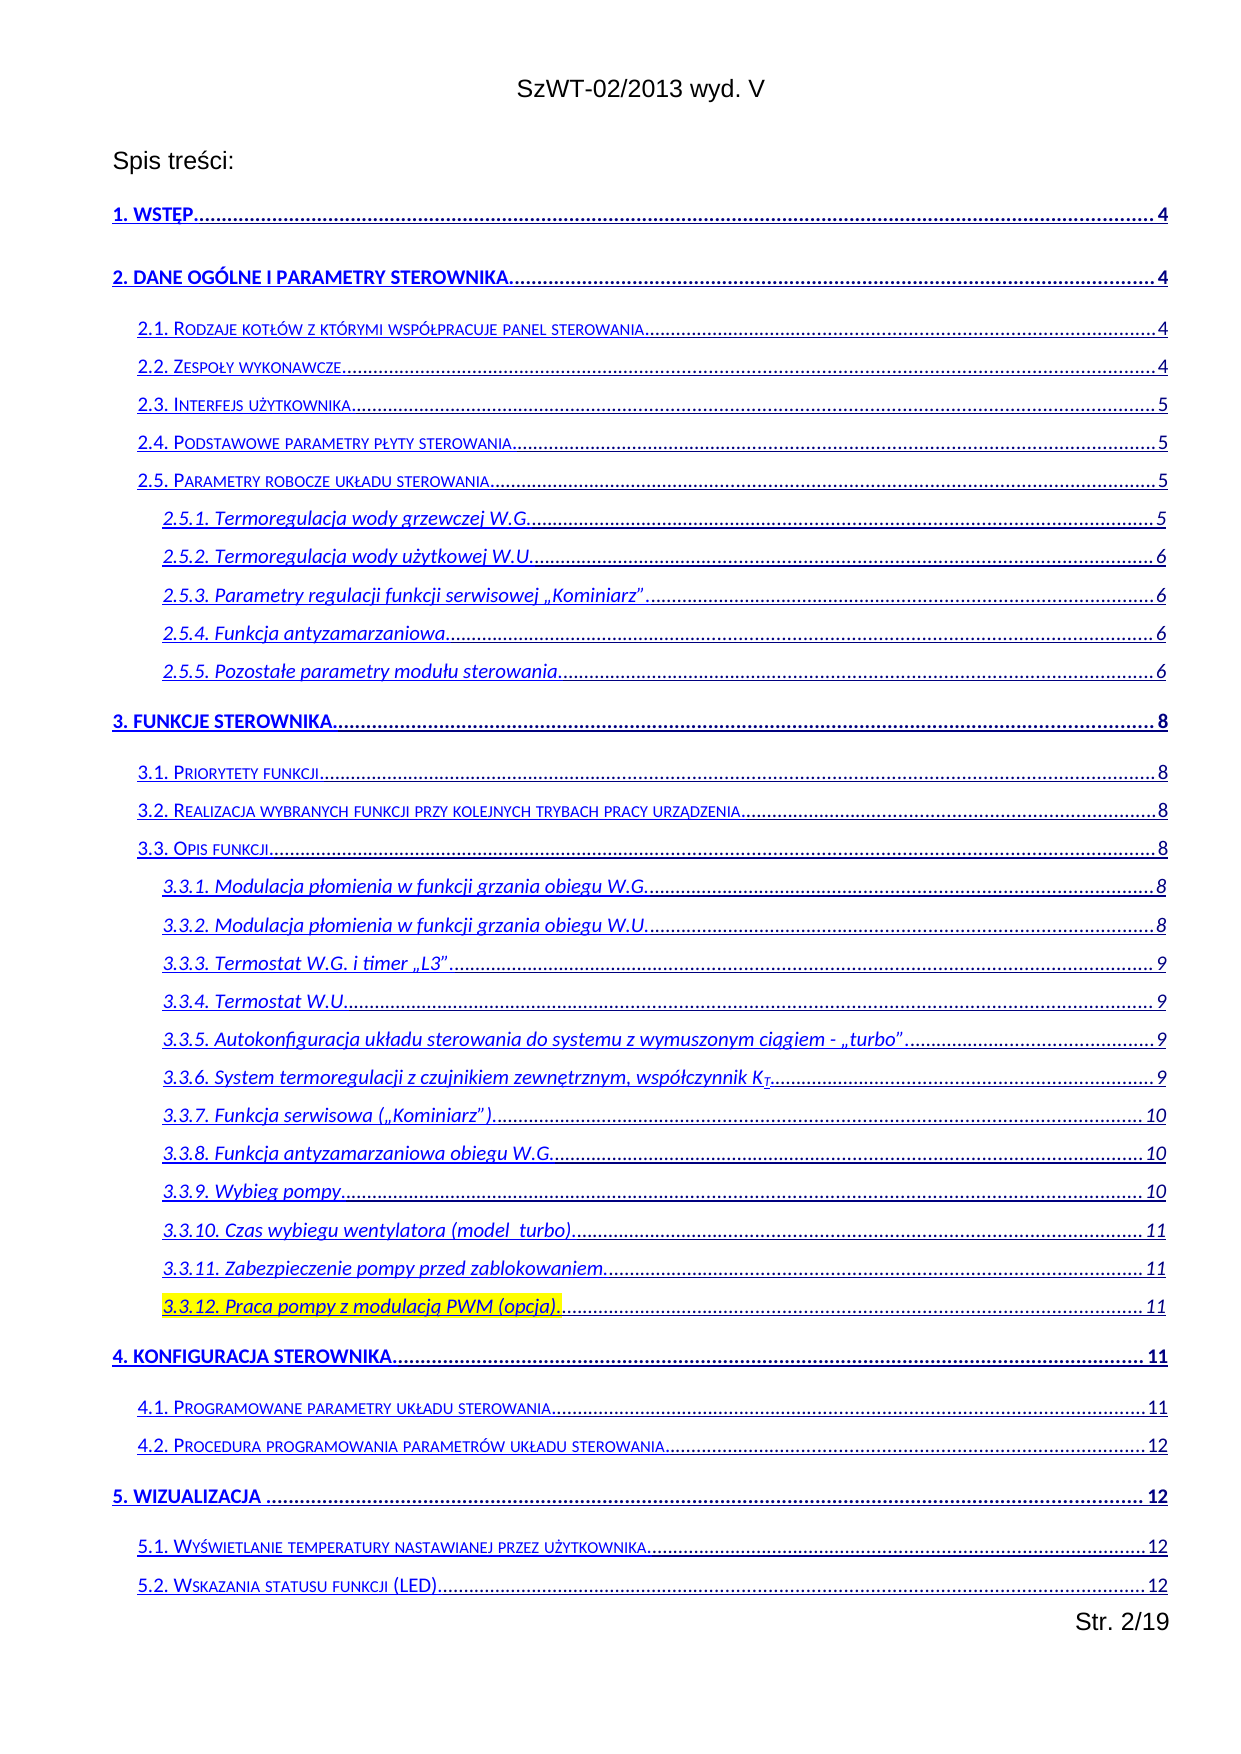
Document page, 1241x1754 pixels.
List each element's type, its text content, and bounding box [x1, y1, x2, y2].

text 2.5.2. Termoregulacja wody użytkowej W.U. 6 [162, 544, 1169, 569]
text 2.5.4. Funkcja antyzamarzaniowa. 6 [162, 620, 1169, 645]
text 3.3.5. Autokonfiguracja układu sterowania do systemu z wymuszonym ciągiem - „turbo”. 9 [162, 1026, 1169, 1052]
text 4.2. Procedura programowania parametrów układu sterowania. 12 [137, 1432, 1169, 1458]
text 2.5.5. Pozostałe parametry modułu sterowania. 6 [162, 658, 1169, 683]
text 3.2. Realizacja wybranych funkcji przy kolejnych trybach pracy urządzenia. 8 [137, 797, 1169, 823]
text 5. Wizualizacja . 12 [112, 1483, 1169, 1508]
text 2.5. Parametry robocze układu sterowania. 5 [137, 467, 1169, 493]
text 3.3.7. Funkcja serwisowa („Kominiarz”). 10 [162, 1102, 1169, 1128]
text 2.5.3. Parametry regulacji funkcji serwisowej „Kominiarz”. 6 [162, 582, 1169, 607]
text 4. KONFIGURACJA STEROWNIKA. 11 [112, 1344, 1169, 1369]
text 2.2. Zespoły wykonawcze. 4 [137, 353, 1169, 378]
text 3.3.2. Modulacja płomienia w funkcji grzania obiegu W.U. 8 [162, 912, 1169, 937]
text 5.2. Wskazania statusu funkcji (LED). 12 [137, 1572, 1169, 1597]
text 3. FUNKCJE STEROWNIKA. 8 [112, 709, 1169, 734]
text 2.3. Interfejs użytkownika. 5 [137, 391, 1169, 417]
text 3.3.1. Modulacja płomienia w funkcji grzania obiegu W.G. 8 [162, 874, 1169, 899]
text 2. DANE OGÓLNE I PARAMETRY STEROWNIKA. 4 [112, 264, 1169, 290]
text 2.5.1. Termoregulacja wody grzewczej W.G. 5 [162, 506, 1169, 531]
text 3.3.4. Termostat W.U. 9 [162, 988, 1169, 1013]
text Spis treści: [112, 146, 1169, 174]
text 4.1. Programowane parametry układu sterowania. 11 [137, 1394, 1169, 1420]
text 1. WSTĘP. 4 [112, 201, 1169, 227]
text 2.1. Rodzaje kotłów z którymi współpracuje panel sterowania. 4 [137, 315, 1169, 340]
text 3.3.6. System termoregulacji z czujnikiem zewnętrznym, współczynnik KT. 9 [162, 1064, 1169, 1090]
text 3.3.10. Czas wybiegu wentylatora (model turbo). 11 [162, 1217, 1169, 1242]
text 3.1. Priorytety funkcji. 8 [137, 759, 1169, 785]
text 3.3.8. Funkcja antyzamarzaniowa obiegu W.G. 10 [162, 1141, 1169, 1166]
text 3.3.9. Wybieg pompy. 10 [162, 1179, 1169, 1204]
text 3.3.12. Praca pompy z modulacją PWM (opcja). 11 [162, 1293, 1169, 1318]
text 3.3. Opis funkcji. 8 [137, 836, 1169, 861]
text 2.4. Podstawowe parametry płyty sterowania. 5 [137, 429, 1169, 455]
text 5.1. Wyświetlanie temperatury nastawianej przez użytkownika. 12 [137, 1534, 1169, 1559]
text 3.3.11. Zabezpieczenie pompy przed zablokowaniem. 11 [162, 1255, 1169, 1280]
text 3.3.3. Termostat W.G. i timer „L3”. 9 [162, 950, 1169, 975]
